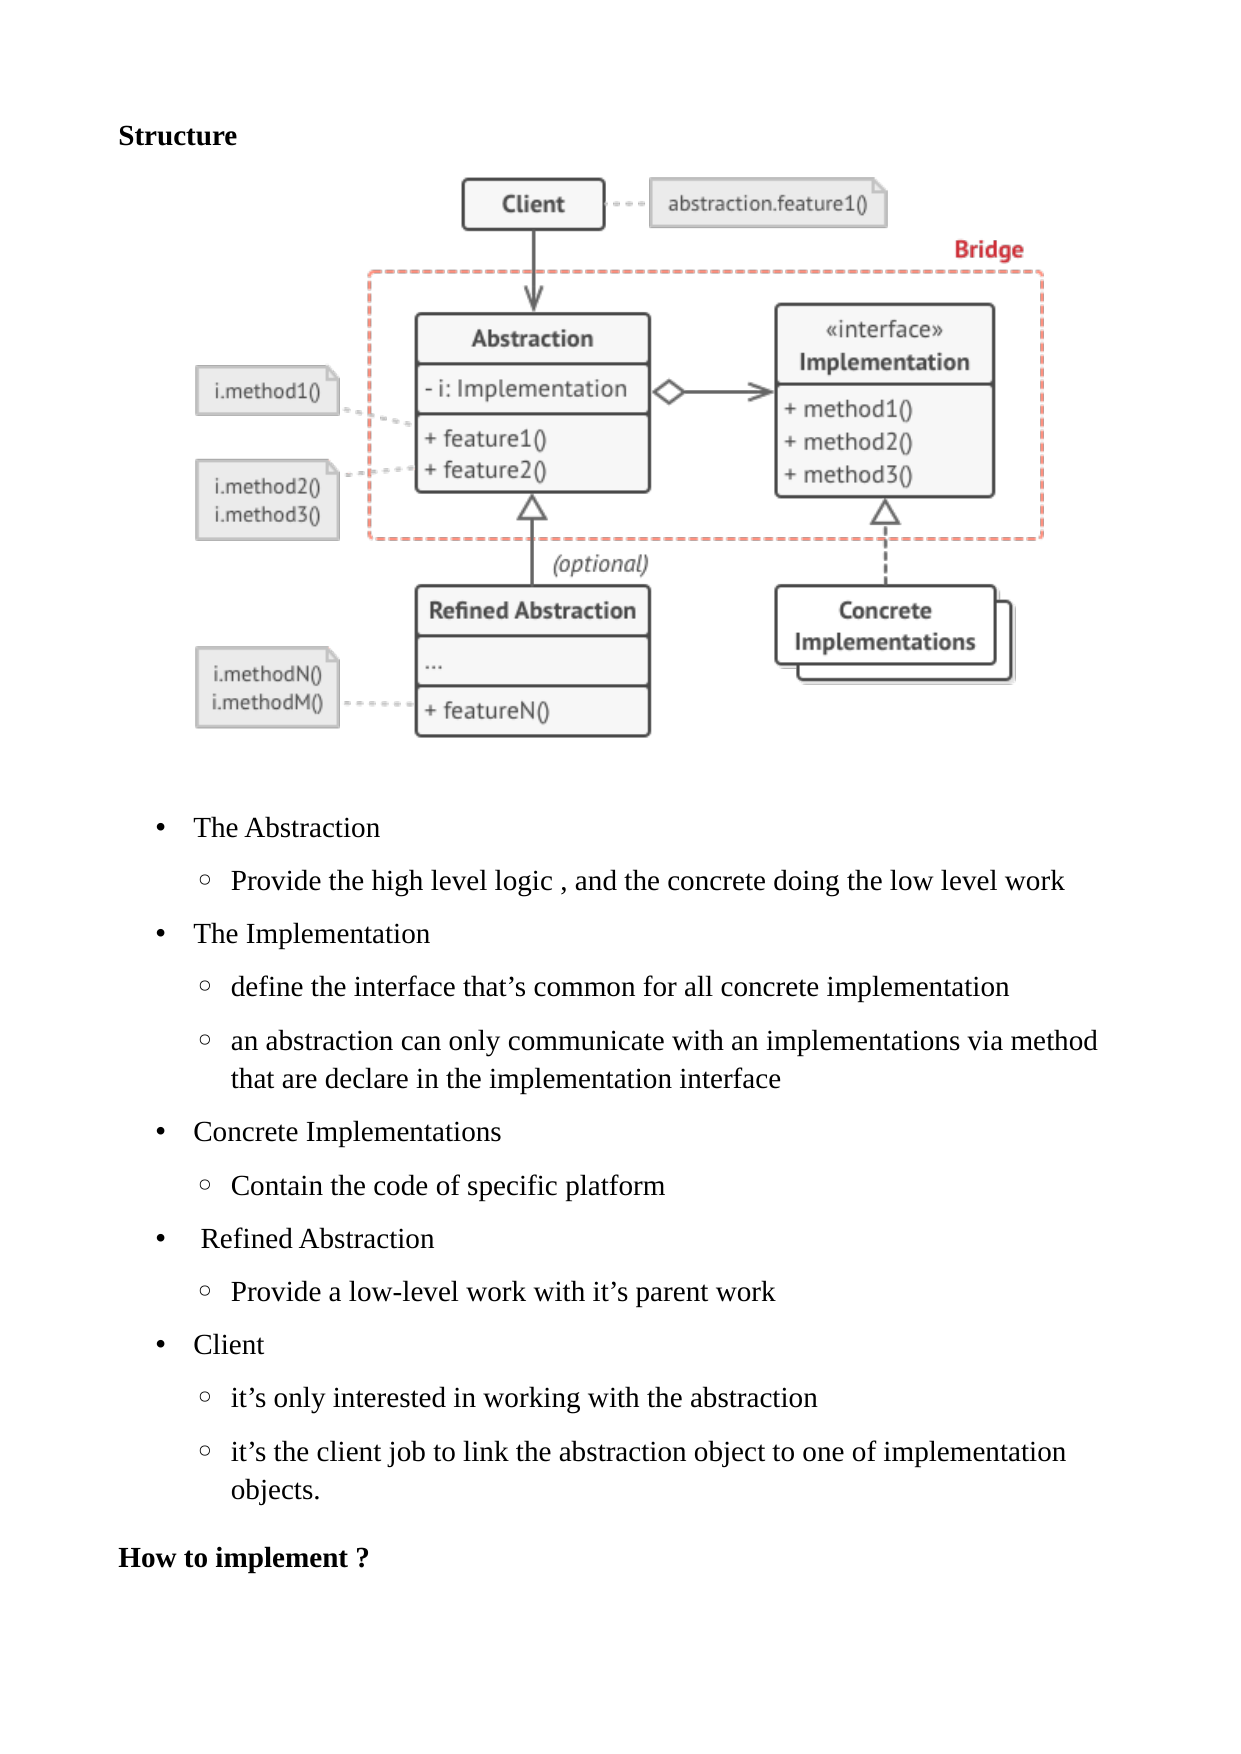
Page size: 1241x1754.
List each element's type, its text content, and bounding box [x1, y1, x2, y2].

list The Implementation [156, 916, 1122, 950]
list Provide the high level logic , and the concrete doing the low level work [193, 863, 1122, 897]
subtitle How to implement ? [118, 1540, 1122, 1574]
list Refined Abstraction [156, 1221, 1122, 1254]
list Concrete Implementations [156, 1114, 1122, 1148]
picture [182, 164, 1058, 758]
list define the interface that’s common for all concrete implementation [193, 969, 1122, 1003]
subtitle Structure [118, 118, 1122, 152]
list an abstraction can only communicate with an implementations via method that are declare in the implementation interface [193, 1023, 1122, 1095]
list it’s only interested in working with the abstraction [193, 1381, 1122, 1414]
list Provide a low-level work with it’s parent work [193, 1274, 1122, 1308]
list The Abstraction [156, 810, 1122, 843]
list Contain the code of specific platform [193, 1168, 1122, 1201]
list it’s the client job to link the abstraction object to one of implementation objects. [193, 1434, 1122, 1506]
list Client [156, 1327, 1122, 1361]
